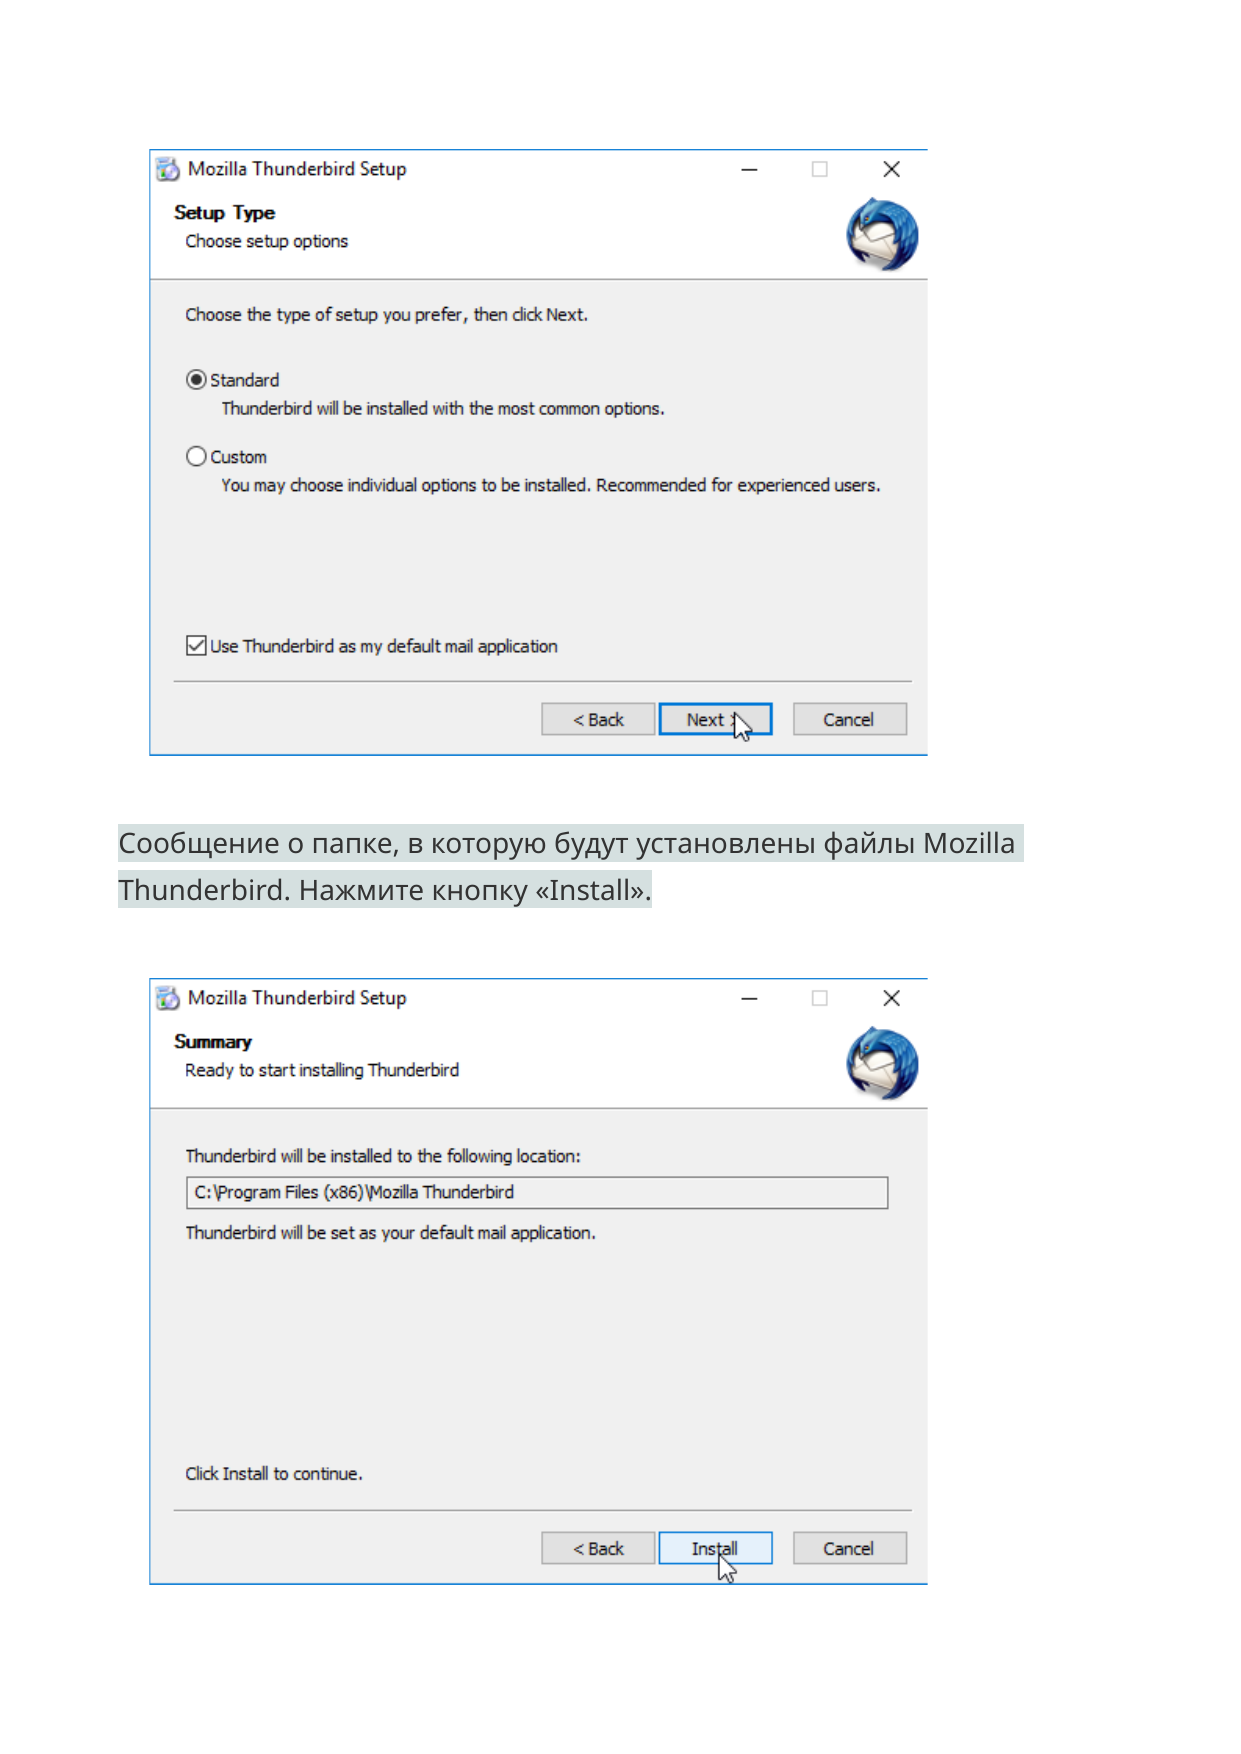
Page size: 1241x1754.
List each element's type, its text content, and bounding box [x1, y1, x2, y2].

text Сообщение о папке, в которую будут установлены файлы Mozilla Thunderbird. Нажмите кнопку «Install». [118, 824, 1122, 908]
picture [149, 149, 928, 756]
picture [149, 978, 928, 1585]
